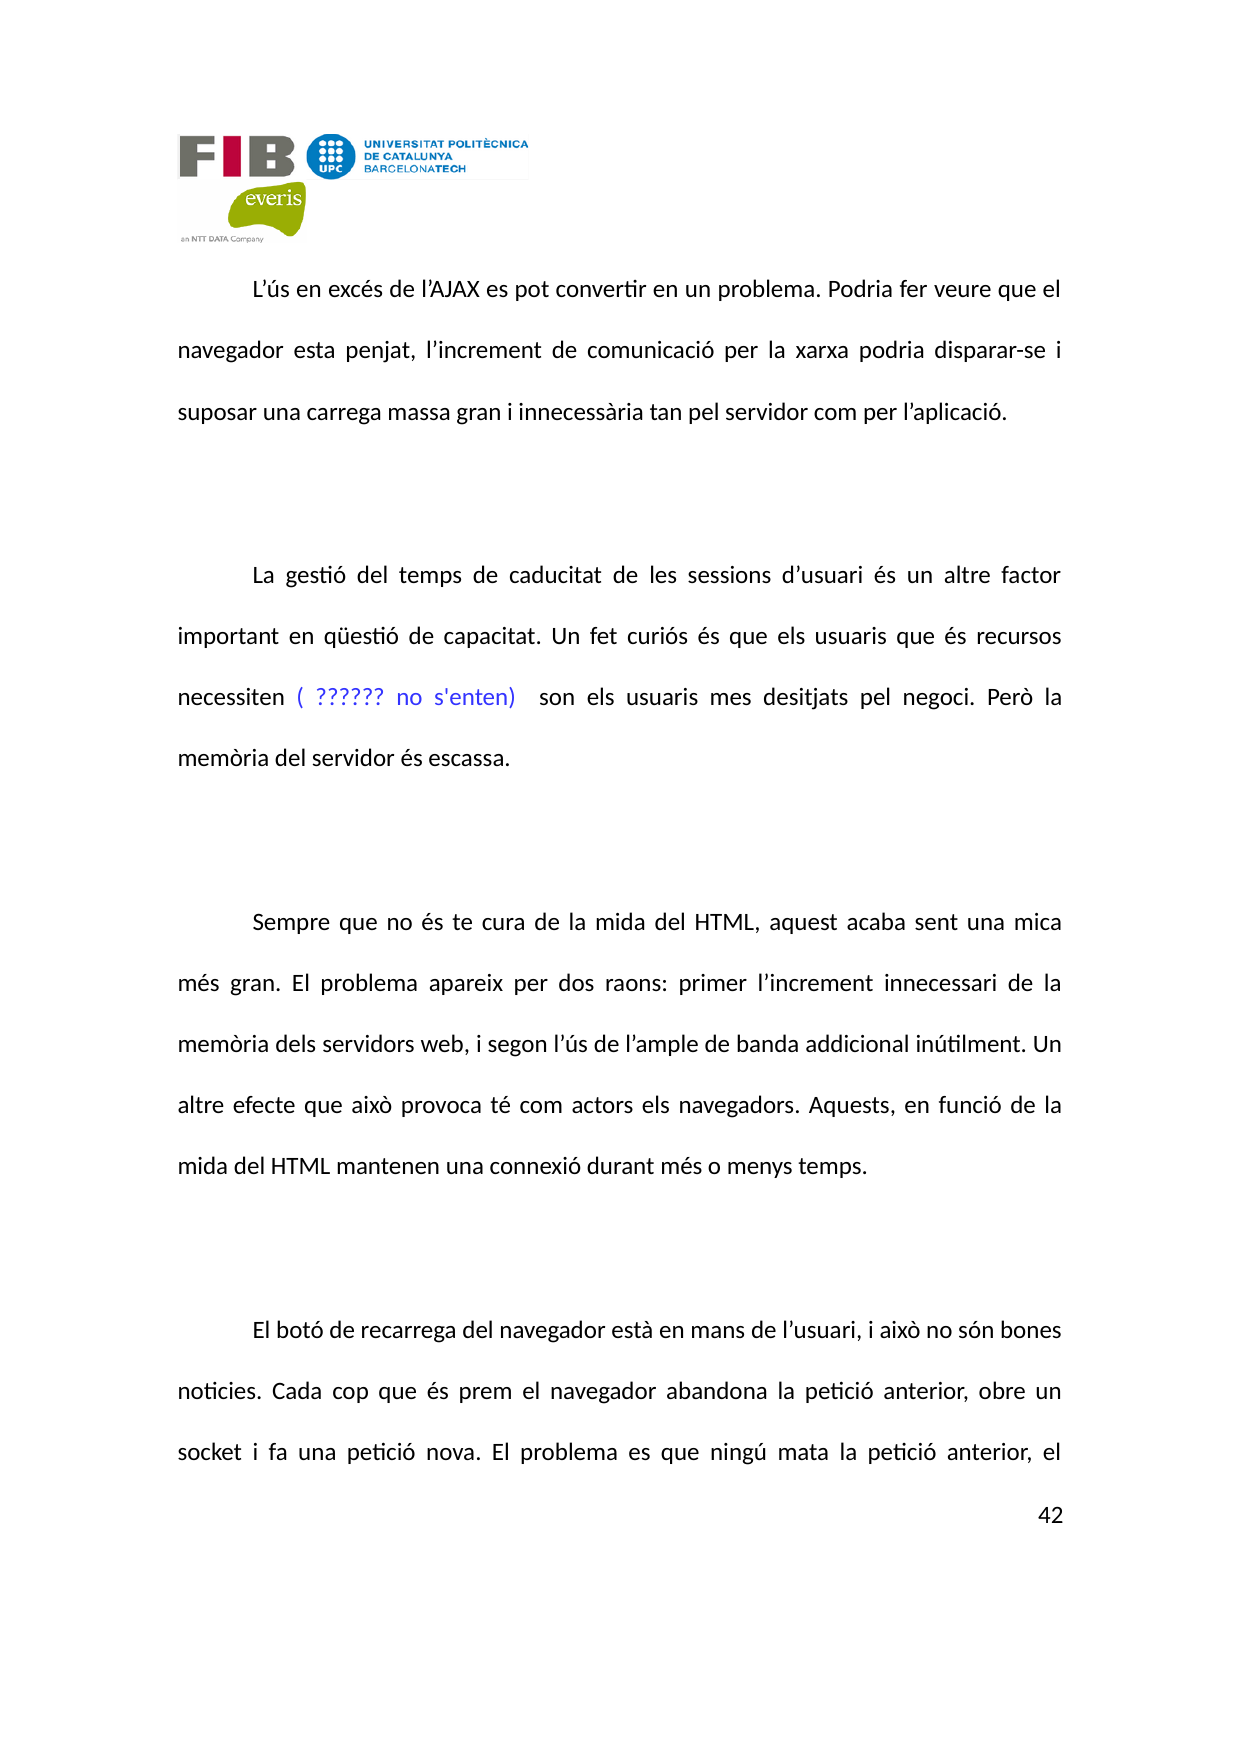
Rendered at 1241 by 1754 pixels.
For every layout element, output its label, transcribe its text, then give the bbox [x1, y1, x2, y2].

text Sempre que no és te cura de la mida del HTML, aquest acaba sent una mica més gran. El problema apareix per dos raons: primer l’increment innecessari de la memòria dels servidors web, i segon l’ús de l’ample de banda addicional inútilment. Un altre efecte que això provoca té com actors els navegadors. Aquests, en funció de la mida del HTML mantenen una connexió durant més o menys temps. [177, 906, 1063, 1181]
text El botó de recarrega del navegador està en mans de l’usuari, i això no són bones noticies. Cada cop que és prem el navegador abandona la petició anterior, obre un socket i fa una petició nova. El problema es que ningú mata la petició anterior, el [177, 1314, 1063, 1467]
text L’ús en excés de l’AJAX es pot convertir en un problema. Podria fer veure que el navegador esta penjat, l’increment de comunicació per la xarxa podria disparar-se i suposar una carrega massa gran i innecessària tan pel servidor com per l’aplicació. [177, 273, 1063, 426]
picture [177, 134, 529, 243]
text La gestió del temps de caducitat de les sessions d’usuari és un altre factor important en qüestió de capacitat. Un fet curiós és que els usuaris que és recursos necessiten ( ?????? no s'enten) son els usuaris mes desitjats pel negoci. Però la memòria del servidor és escassa. [177, 559, 1063, 773]
